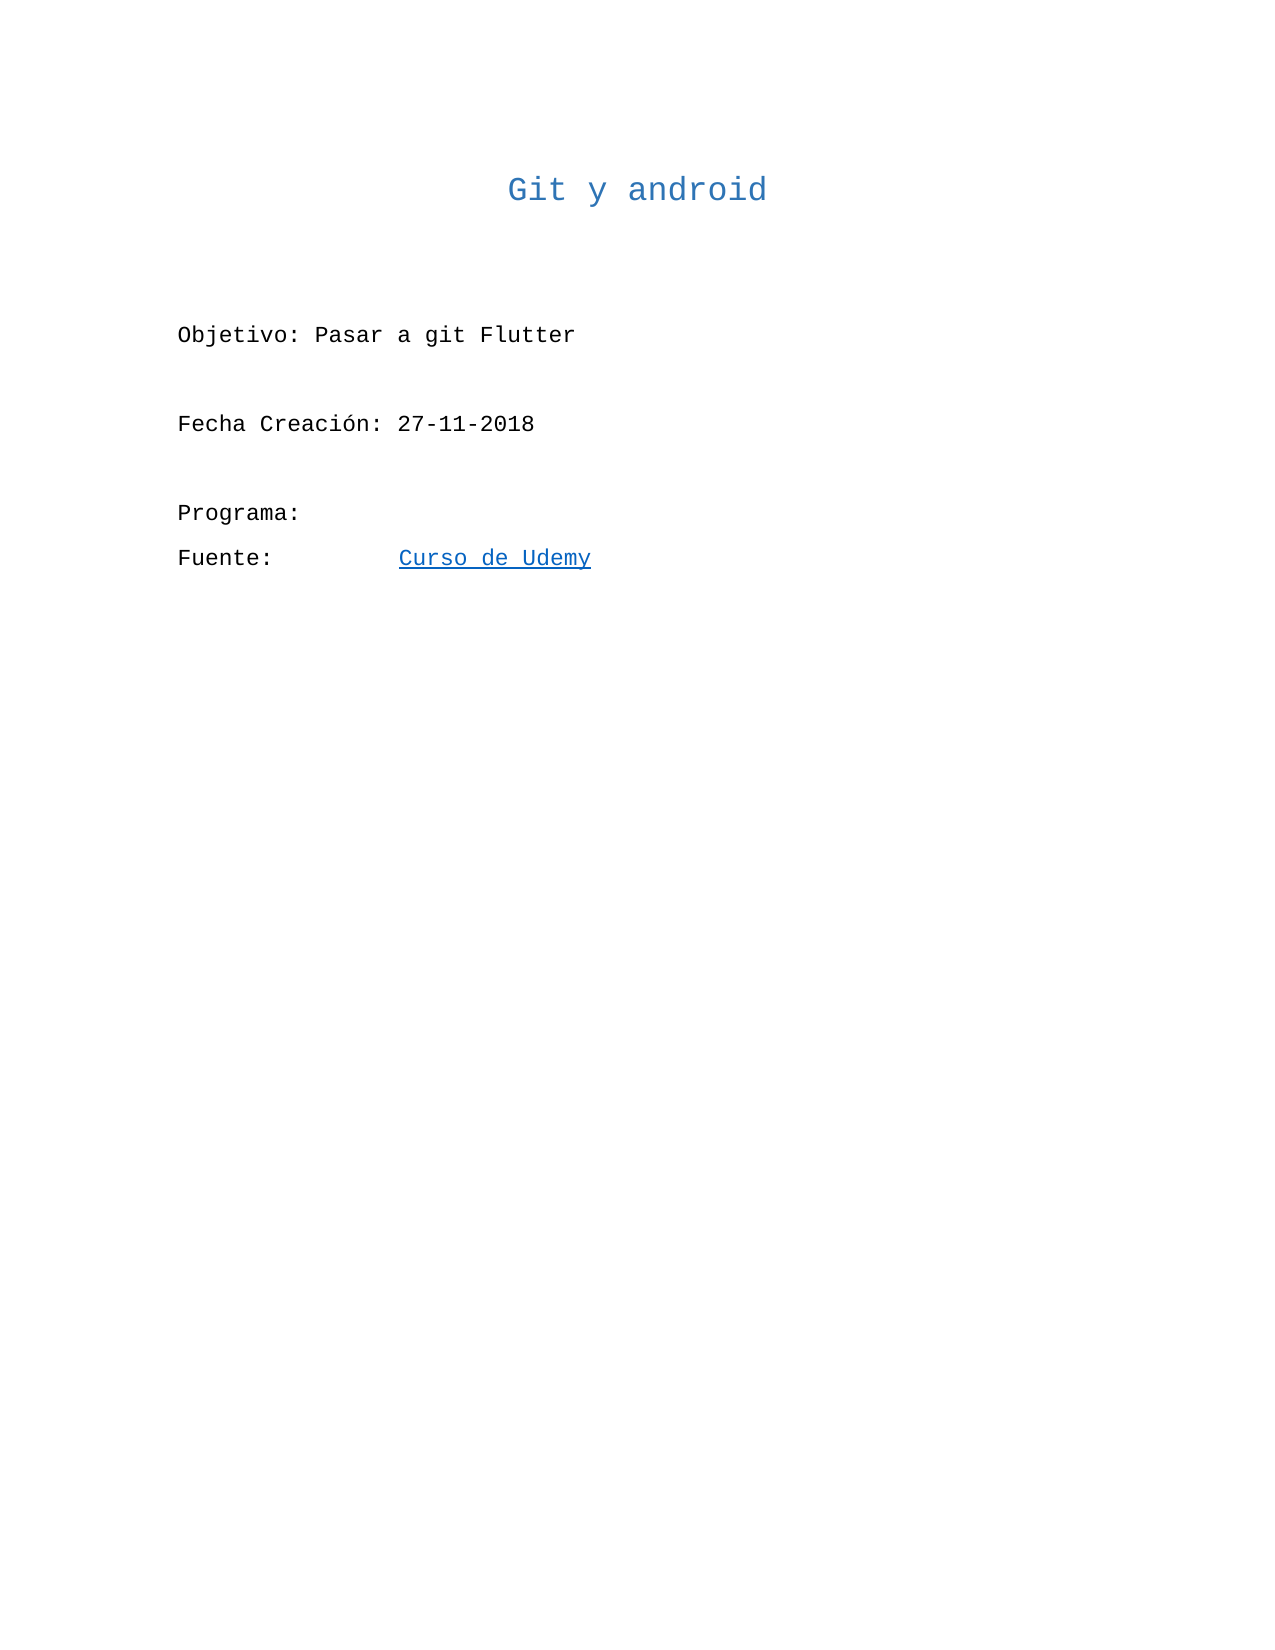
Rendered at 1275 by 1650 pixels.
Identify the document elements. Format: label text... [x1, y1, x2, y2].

text Fecha Creación: 27-11-2018 [177, 413, 1098, 439]
subtitle Git y android [177, 173, 1098, 210]
text Fuente: Curso de Udemy [177, 546, 1098, 572]
text Programa: [177, 502, 1098, 528]
text Objetivo: Pasar a git Flutter [177, 324, 1098, 350]
